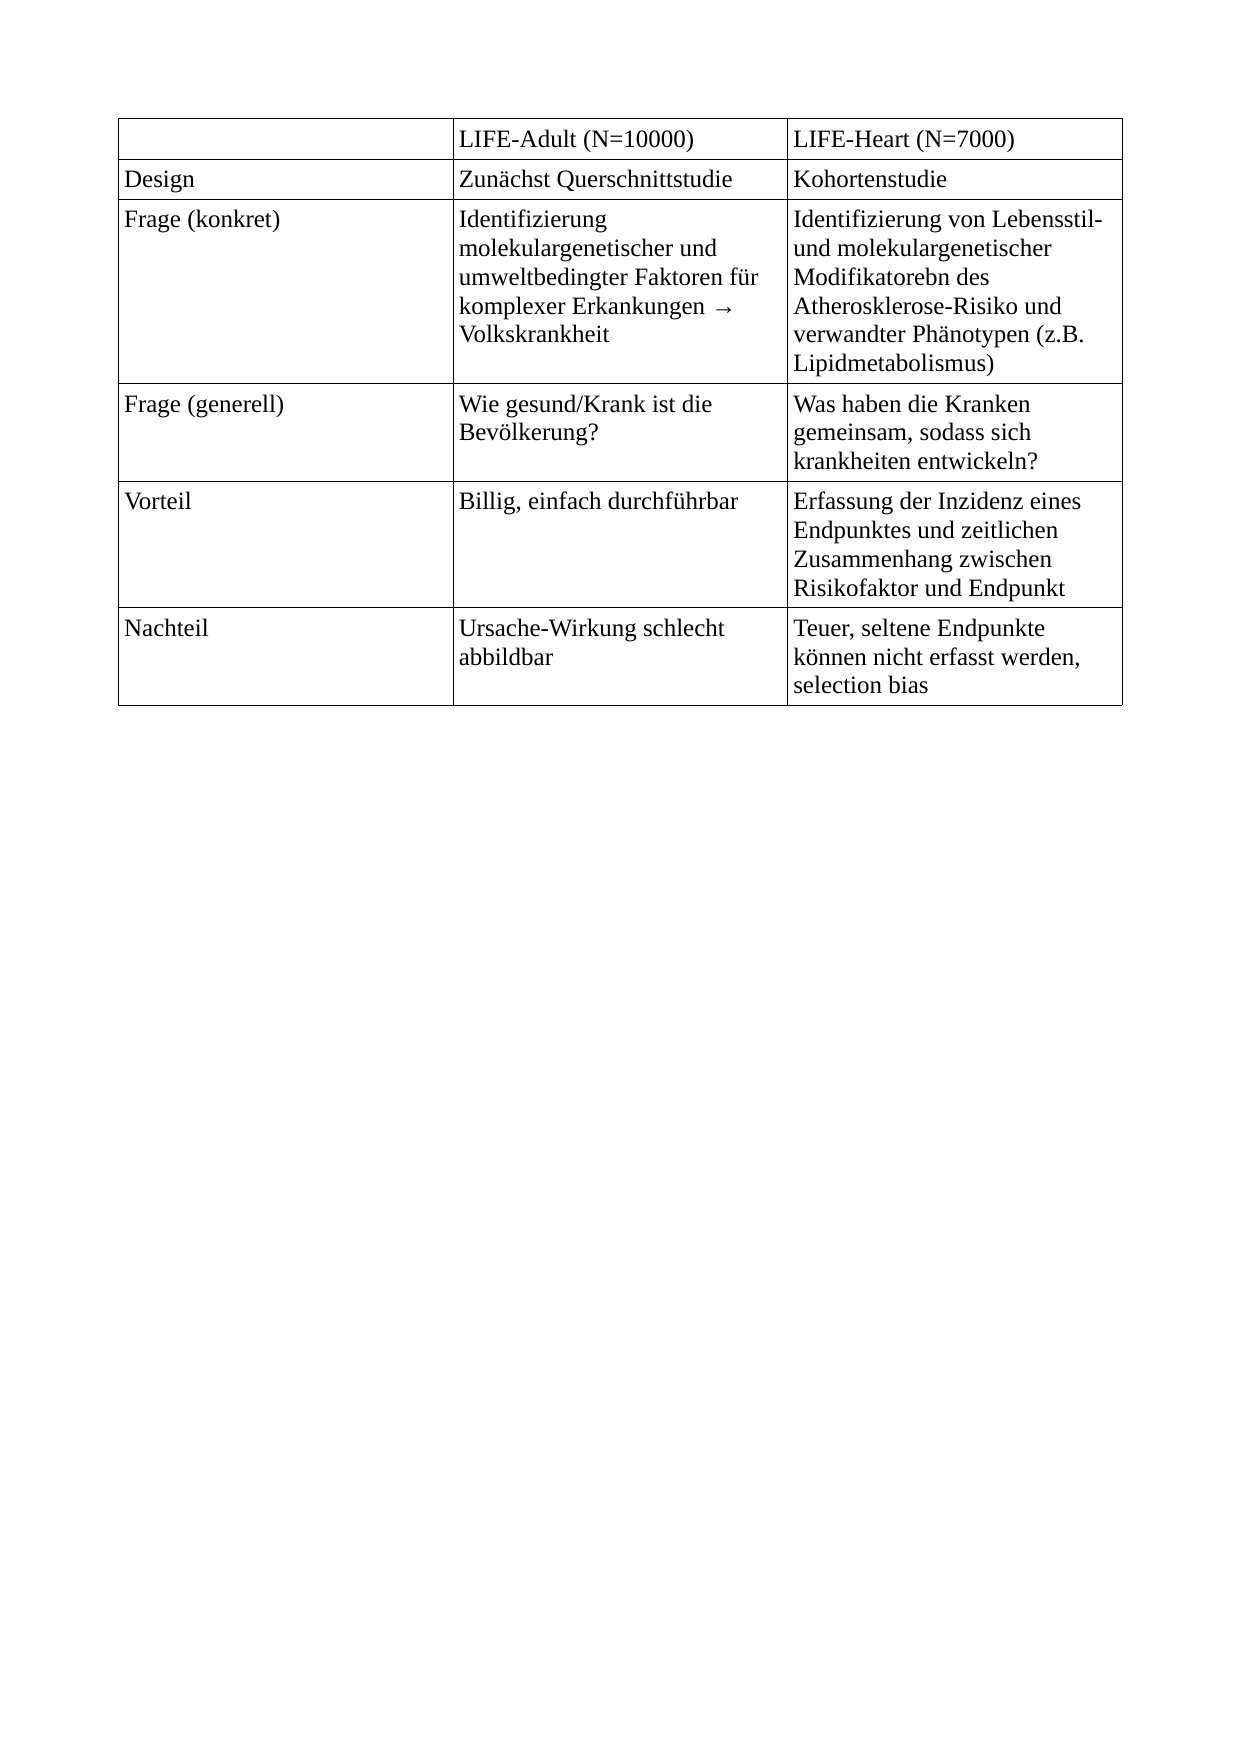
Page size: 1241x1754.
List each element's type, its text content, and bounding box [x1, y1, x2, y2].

table_header LIFE-Heart (N=7000) [788, 119, 1122, 158]
table_header [119, 119, 453, 158]
table_cell Wie gesund/Krank ist die Bevölkerung? [454, 384, 787, 481]
table_cell Kohortenstudie [788, 160, 1122, 199]
table_cell Design [119, 160, 453, 199]
table_cell Nachteil [119, 608, 453, 705]
table_cell Zunächst Querschnittstudie [454, 160, 787, 199]
table_cell Frage (generell) [119, 384, 453, 481]
table_cell Identifizierung von Lebensstil- und molekulargenetischer Modifikatorebn des Atherosklerose-Risiko und verwandter Phänotypen (z.B. Lipidmetabolismus) [788, 200, 1122, 383]
table_cell Vorteil [119, 482, 453, 607]
table_cell Teuer, seltene Endpunkte können nicht erfasst werden, selection bias [788, 608, 1122, 705]
table_header LIFE-Adult (N=10000) [454, 119, 787, 158]
table_cell Frage (konkret) [119, 200, 453, 383]
table_cell Ursache-Wirkung schlecht abbildbar [454, 608, 787, 705]
table_cell Billig, einfach durchführbar [454, 482, 787, 607]
table_cell Erfassung der Inzidenz eines Endpunktes und zeitlichen Zusammenhang zwischen Risikofaktor und Endpunkt [788, 482, 1122, 607]
table_cell Identifizierung molekulargenetischer und umweltbedingter Faktoren für komplexer Erkankungen → Volkskrankheit [454, 200, 787, 383]
table_cell Was haben die Kranken gemeinsam, sodass sich krankheiten entwickeln? [788, 384, 1122, 481]
